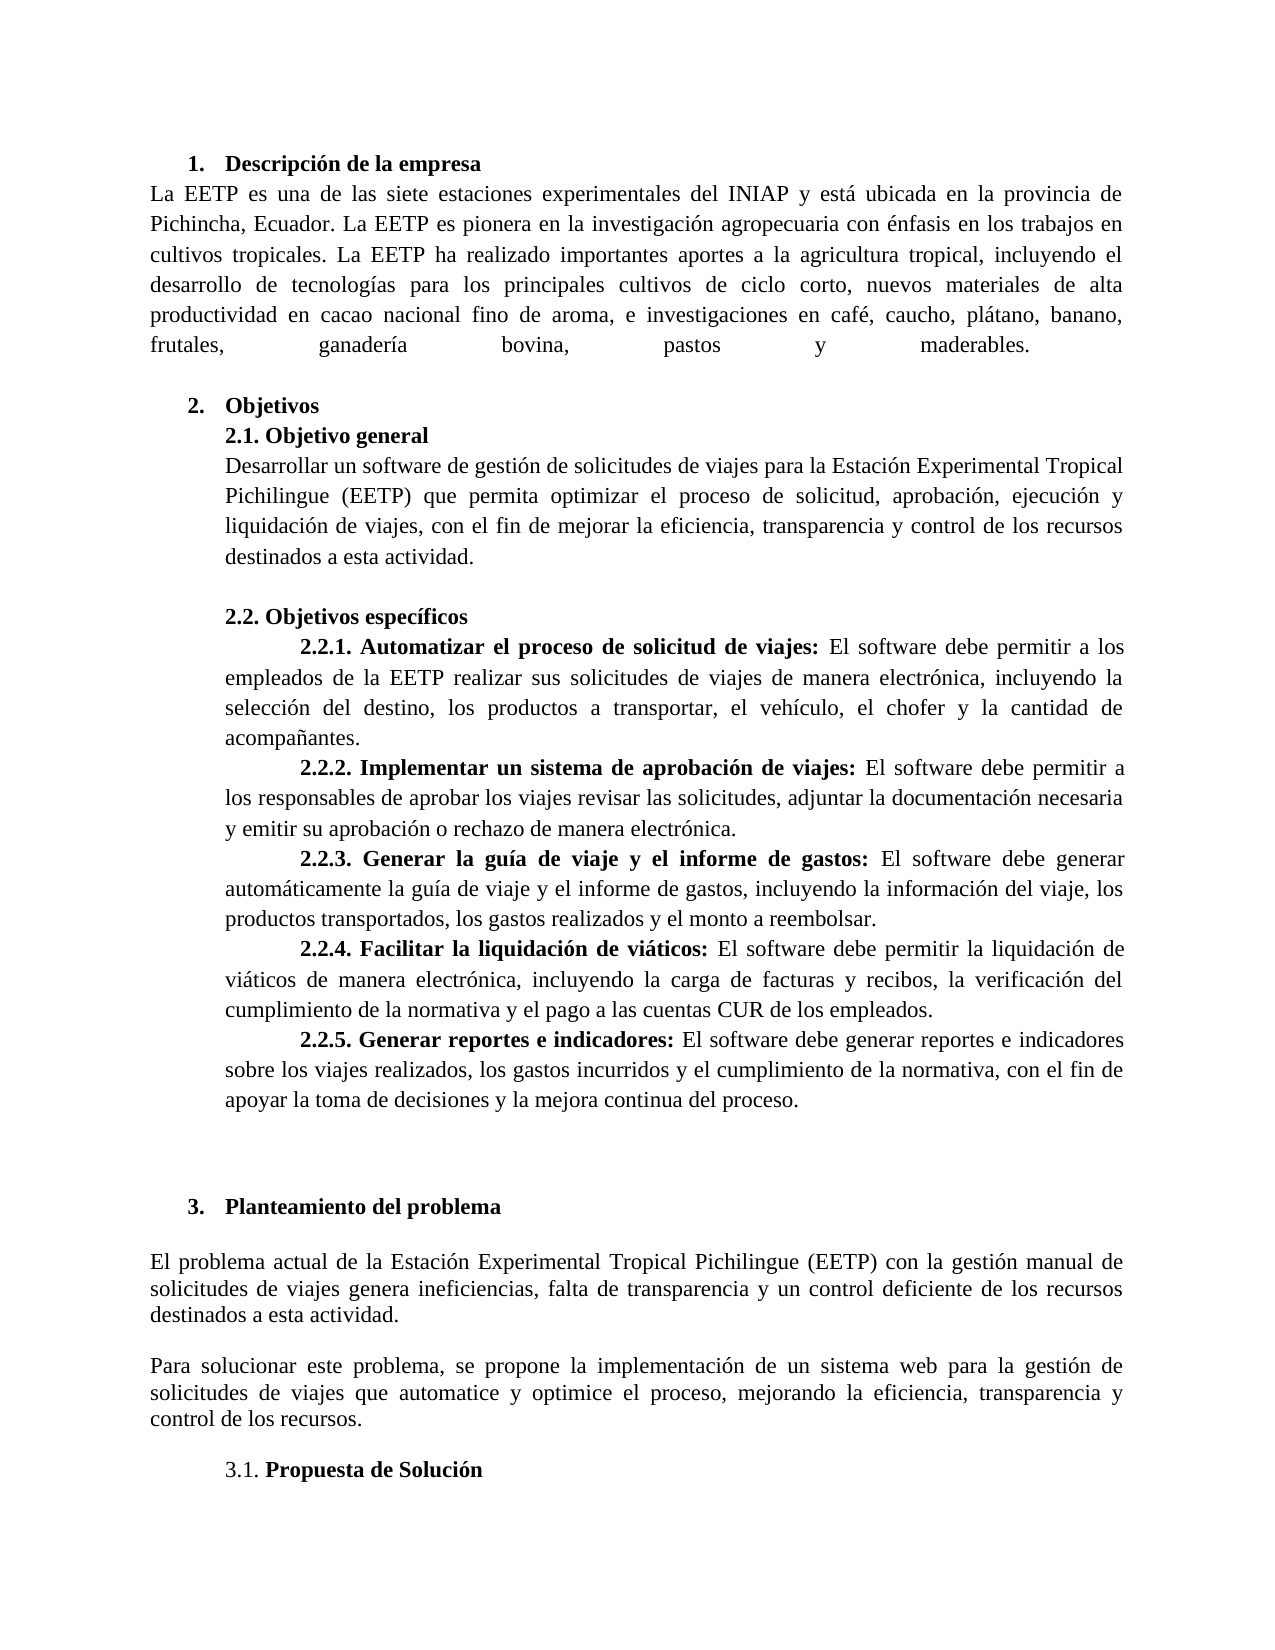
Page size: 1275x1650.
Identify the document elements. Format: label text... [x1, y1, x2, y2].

text 2.2. Objetivos específicos [225, 603, 1125, 629]
text 3.1. Propuesta de Solución [225, 1456, 1125, 1483]
list Planteamiento del problema [187, 1193, 1125, 1219]
text 2.2.4. Facilitar la liquidación de viáticos: El software debe permitir la liquidación de viáticos de manera electrónica, incluyendo la carga de facturas y recibos, la verificación del cumplimiento de la normativa y el pago a las cuentas CUR de los empleados. [225, 935, 1125, 1022]
text El problema actual de la Estación Experimental Tropical Pichilingue (EETP) con la gestión manual de solicitudes de viajes genera ineficiencias, falta de transparencia y un control deficiente de los recursos destinados a esta actividad. [150, 1248, 1125, 1327]
list Descripción de la empresa [187, 150, 1125, 176]
list Objetivos [187, 392, 1125, 418]
text 2.2.1. Automatizar el proceso de solicitud de viajes: El software debe permitir a los empleados de la EETP realizar sus solicitudes de viajes de manera electrónica, incluyendo la selección del destino, los productos a transportar, el vehículo, el chofer y la cantidad de acompañantes. [225, 633, 1125, 750]
text 2.2.3. Generar la guía de viaje y el informe de gastos: El software debe generar automáticamente la guía de viaje y el informe de gastos, incluyendo la información del viaje, los productos transportados, los gastos realizados y el monto a reembolsar. [225, 845, 1125, 932]
text Desarrollar un software de gestión de solicitudes de viajes para la Estación Experimental Tropical Pichilingue (EETP) que permita optimizar el proceso de solicitud, aprobación, ejecución y liquidación de viajes, con el fin de mejorar la eficiencia, transparencia y control de los recursos destinados a esta actividad. [225, 452, 1125, 569]
text 2.1. Objetivo general [225, 422, 1125, 448]
text Para solucionar este problema, se propone la implementación de un sistema web para la gestión de solicitudes de viajes que automatice y optimice el proceso, mejorando la eficiencia, transparencia y control de los recursos. [150, 1352, 1125, 1431]
text La EETP es una de las siete estaciones experimentales del INIAP y está ubicada en la provincia de Pichincha, Ecuador. La EETP es pionera en la investigación agropecuaria con énfasis en los trabajos en cultivos tropicales. La EETP ha realizado importantes aportes a la agricultura tropical, incluyendo el desarrollo de tecnologías para los principales cultivos de ciclo corto, nuevos materiales de alta productividad en cacao nacional fino de aroma, e investigaciones en café, caucho, plátano, banano, frutales, ganadería bovina, pastos y maderables. [150, 180, 1125, 388]
text 2.2.5. Generar reportes e indicadores: El software debe generar reportes e indicadores sobre los viajes realizados, los gastos incurridos y el cumplimiento de la normativa, con el fin de apoyar la toma de decisiones y la mejora continua del proceso. [225, 1026, 1125, 1113]
text 2.2.2. Implementar un sistema de aprobación de viajes: El software debe permitir a los responsables de aprobar los viajes revisar las solicitudes, adjuntar la documentación necesaria y emitir su aprobación o rechazo de manera electrónica. [225, 754, 1125, 841]
